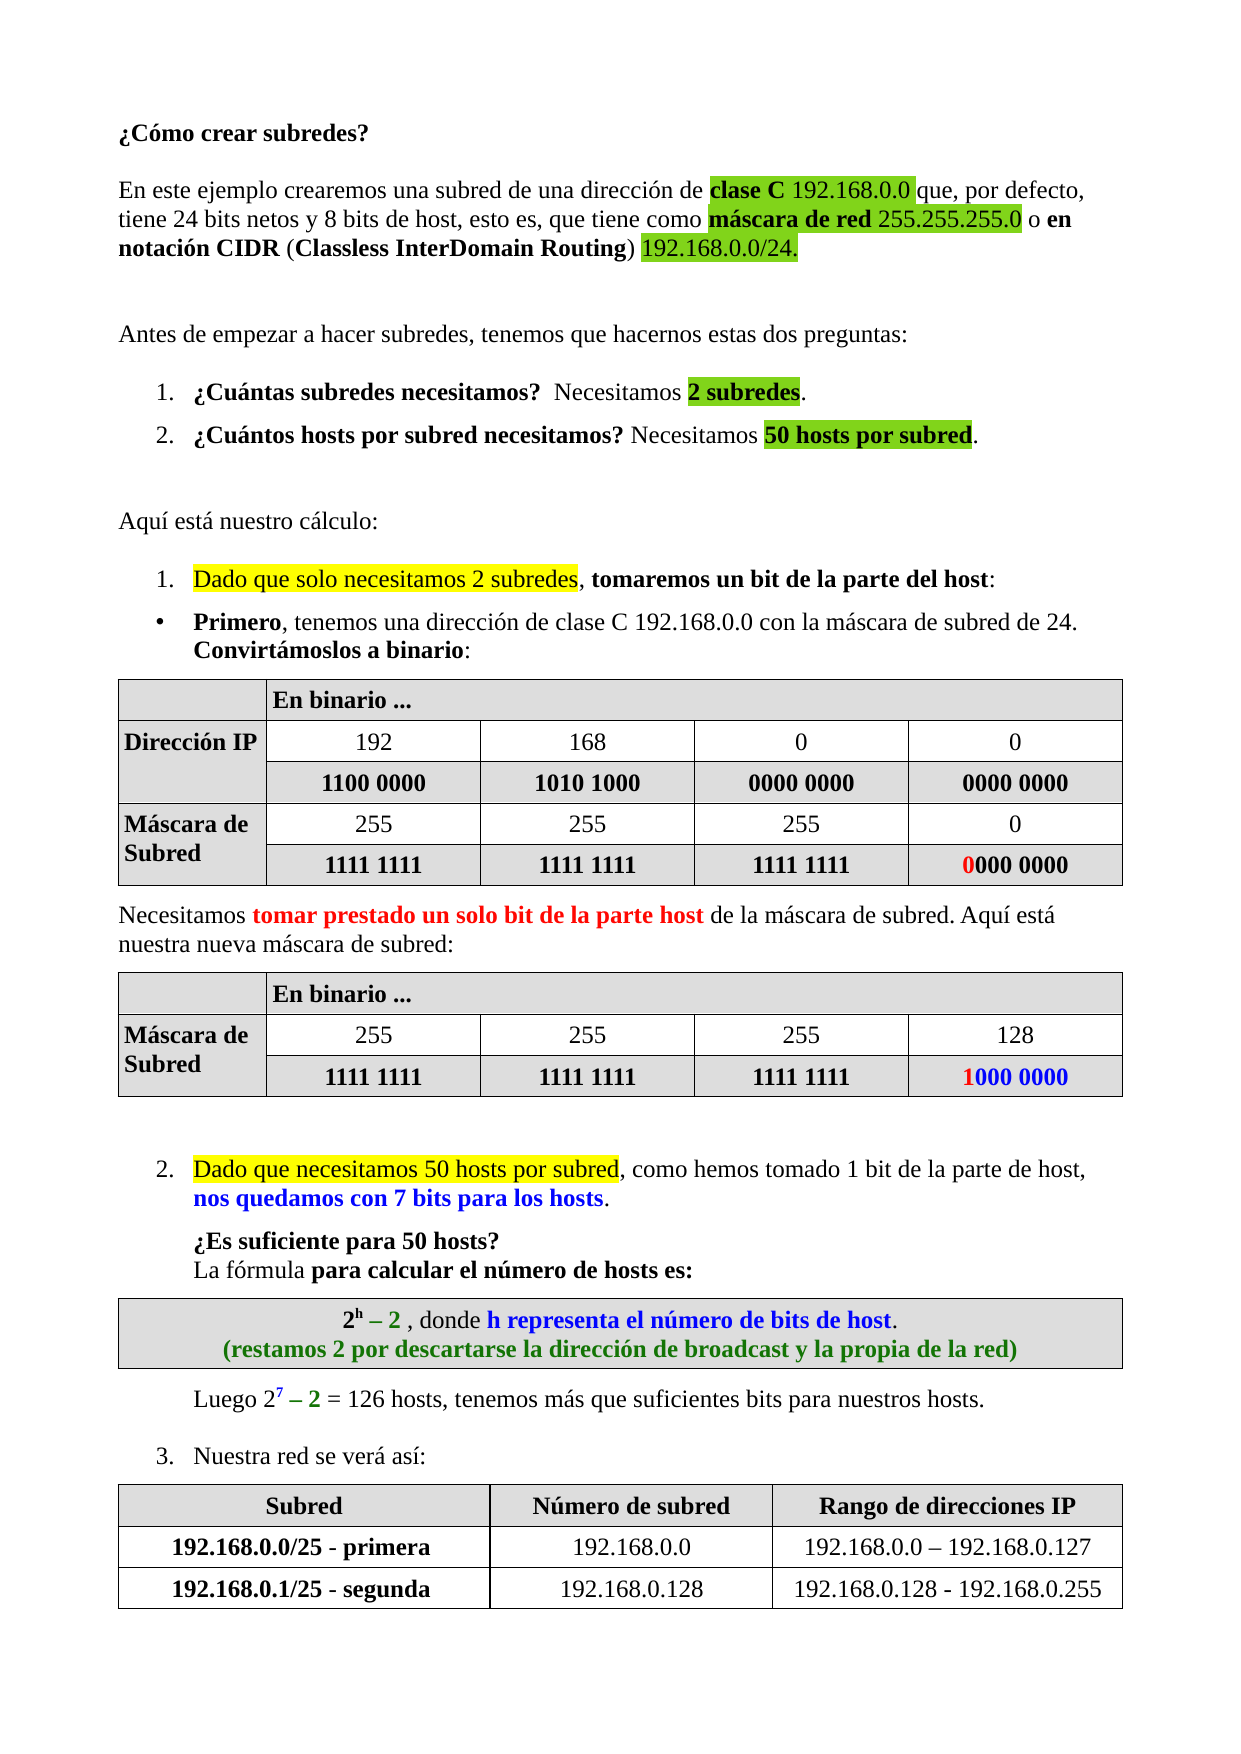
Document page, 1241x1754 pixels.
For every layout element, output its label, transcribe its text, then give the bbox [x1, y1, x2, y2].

table_cell 0000 0000 [909, 762, 1122, 802]
table_header En binario ... [267, 973, 1122, 1013]
table_cell 1111 1111 [695, 1056, 908, 1096]
table_cell Máscara de Subred [119, 1015, 266, 1096]
list Primero, tenemos una dirección de clase C 192.168.0.0 con la máscara de subred de 24. Convirtámoslos a binario: [156, 607, 1122, 664]
table_cell 1111 1111 [267, 845, 480, 885]
table_cell Dirección IP [119, 721, 266, 802]
table_cell 1111 1111 [481, 1056, 694, 1096]
list Luego 27 – 2 = 126 hosts, tenemos más que suficientes bits para nuestros hosts. [156, 1384, 1122, 1412]
table_cell 0000 0000 [695, 762, 908, 802]
table_header Subred [119, 1485, 489, 1526]
table_cell 255 [267, 1015, 480, 1055]
list ¿Cuántos hosts por subred necesitamos? Necesitamos 50 hosts por subred. [156, 420, 1122, 449]
table_header 2h – 2 , donde h representa el número de bits de host. (restamos 2 por descartarse la dirección de broadcast y la propia de la red) [119, 1299, 1122, 1368]
list ¿Cuántas subredes necesitamos? Necesitamos 2 subredes. [156, 377, 1122, 406]
table_cell 192 [267, 721, 480, 761]
table_cell 192.168.0.0 [491, 1527, 772, 1567]
table_header Rango de direcciones IP [773, 1485, 1122, 1526]
table_header [119, 973, 266, 1013]
table_cell 192.168.0.128 - 192.168.0.255 [773, 1568, 1122, 1608]
table_cell 168 [481, 721, 694, 761]
table_header En binario ... [267, 680, 1122, 720]
table_cell 192.168.0.0 – 192.168.0.127 [773, 1527, 1122, 1567]
table_cell 255 [695, 1015, 908, 1055]
list Dado que necesitamos 50 hosts por subred, como hemos tomado 1 bit de la parte de host, nos quedamos con 7 bits para los hosts. [156, 1154, 1122, 1212]
table_cell 192.168.0.1/25 - segunda [119, 1568, 489, 1608]
table_cell 1111 1111 [481, 845, 694, 885]
list Nuestra red se verá así: [156, 1441, 1122, 1470]
table_cell 0 [909, 721, 1122, 761]
table_cell 255 [481, 804, 694, 844]
list ¿Es suficiente para 50 hosts? [156, 1226, 1122, 1255]
table_cell 1111 1111 [267, 1056, 480, 1096]
table_header [119, 680, 266, 720]
table_cell 0 [909, 804, 1122, 844]
table_cell Máscara de Subred [119, 804, 266, 885]
table_cell 1000 0000 [909, 1056, 1122, 1096]
table_cell 255 [481, 1015, 694, 1055]
table_cell 0 [695, 721, 908, 761]
text ¿Cómo crear subredes? [118, 118, 1122, 147]
table_cell 128 [909, 1015, 1122, 1055]
text Necesitamos tomar prestado un solo bit de la parte host de la máscara de subred. Aquí está nuestra nueva máscara de subred: [118, 900, 1122, 958]
table_cell 192.168.0.0/25 - primera [119, 1527, 489, 1567]
list Dado que solo necesitamos 2 subredes, tomaremos un bit de la parte del host: [156, 564, 1122, 592]
table_cell 0000 0000 [909, 845, 1122, 885]
table_header Número de subred [491, 1485, 772, 1526]
list La fórmula para calcular el número de hosts es: [156, 1255, 1122, 1284]
text Antes de empezar a hacer subredes, tenemos que hacernos estas dos preguntas: [118, 319, 1122, 348]
table_cell 1100 0000 [267, 762, 480, 802]
text Aquí está nuestro cálculo: [118, 506, 1122, 535]
table_cell 1010 1000 [481, 762, 694, 802]
table_cell 1111 1111 [695, 845, 908, 885]
text En este ejemplo crearemos una subred de una dirección de clase C 192.168.0.0 que, por defecto, tiene 24 bits netos y 8 bits de host, esto es, que tiene como máscara de red 255.255.255.0 o en notación CIDR (Classless InterDomain Routing) 192.168.0.0/24. [118, 176, 1122, 262]
table_cell 255 [695, 804, 908, 844]
table_cell 255 [267, 804, 480, 844]
table_cell 192.168.0.128 [491, 1568, 772, 1608]
